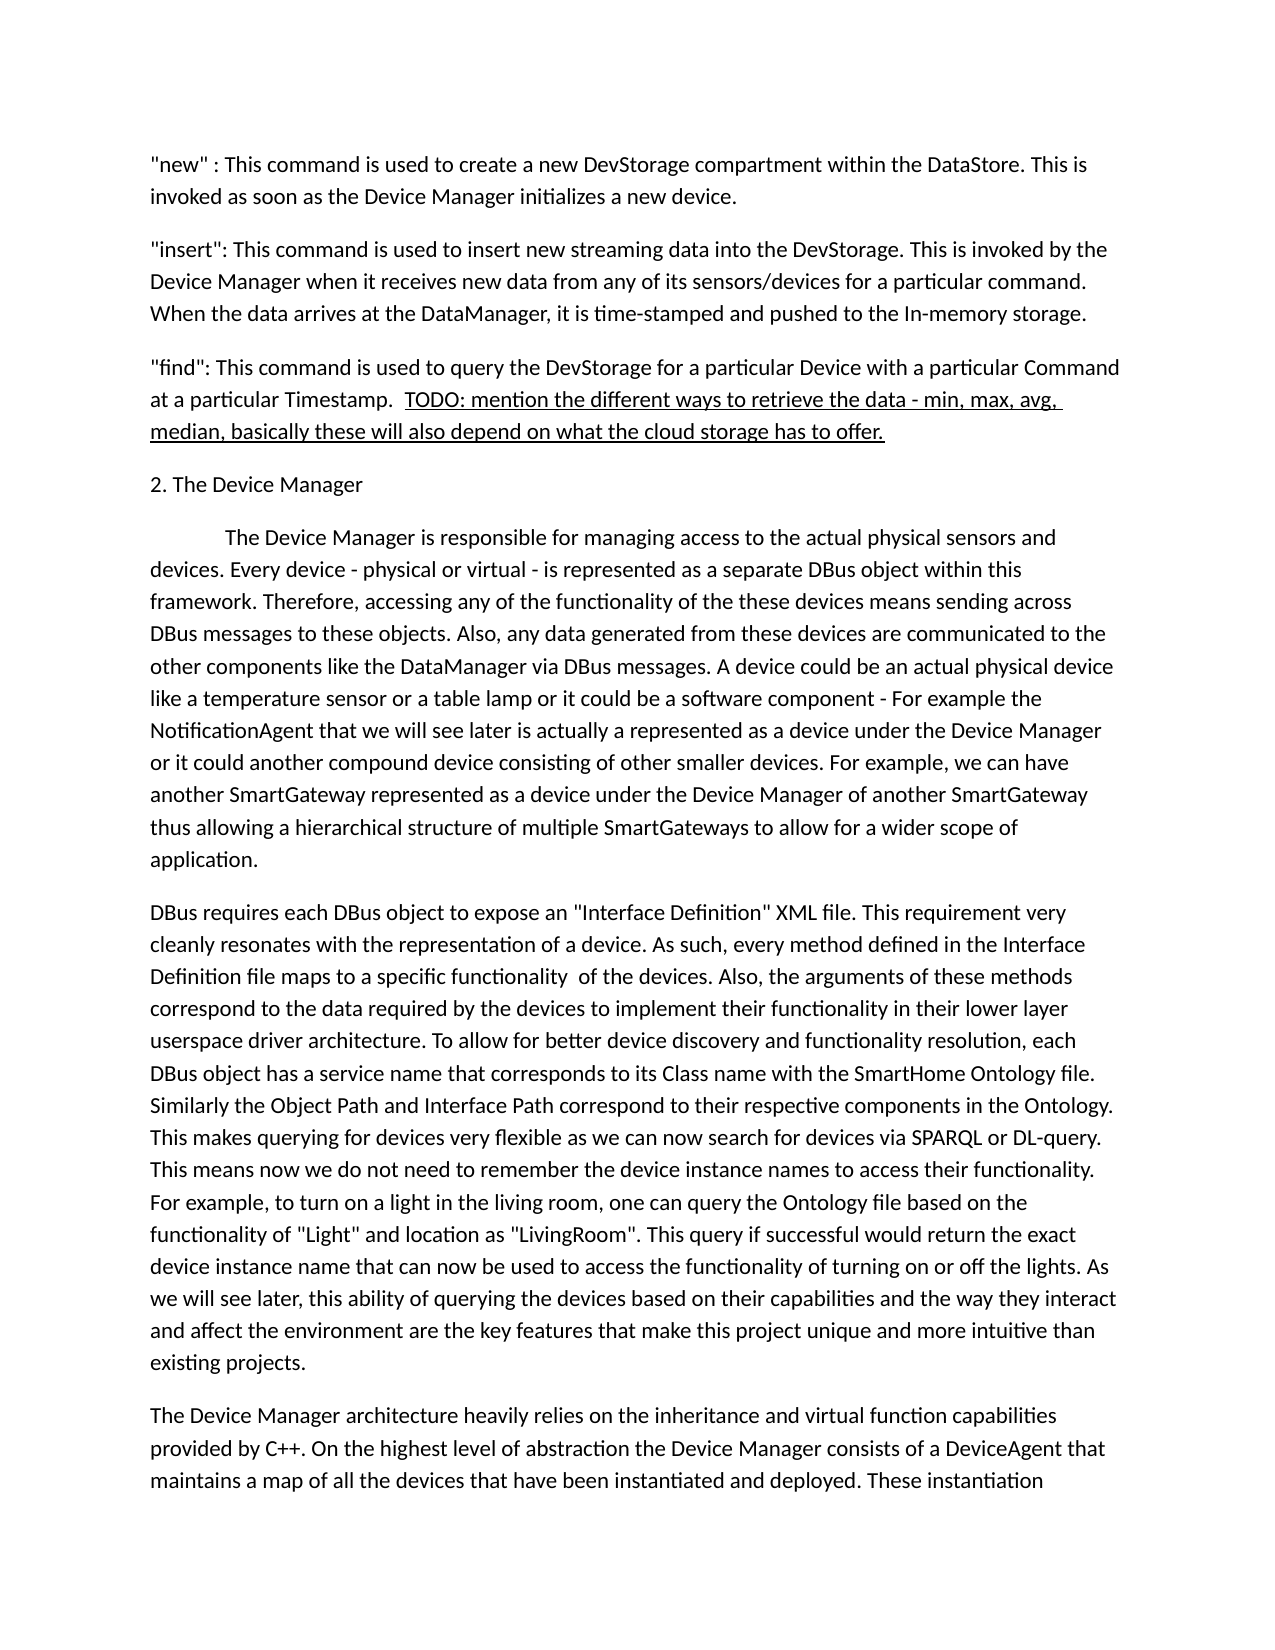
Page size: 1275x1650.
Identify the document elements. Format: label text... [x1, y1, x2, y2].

text "new" : This command is used to create a new DevStorage compartment within the DataStore. This is invoked as soon as the Device Manager initializes a new device. [150, 150, 1125, 210]
text "insert": This command is used to insert new streaming data into the DevStorage. This is invoked by the Device Manager when it receives new data from any of its sensors/devices for a particular command. When the data arrives at the DataManager, it is time-stamped and pushed to the In-memory storage. [150, 235, 1125, 328]
text The Device Manager architecture heavily relies on the inheritance and virtual function capabilities provided by C++. On the highest level of abstraction the Device Manager consists of a DeviceAgent that maintains a map of all the devices that have been instantiated and deployed. These instantiation [150, 1402, 1125, 1494]
text "find": This command is used to query the DevStorage for a particular Device with a particular Command at a particular Timestamp. TODO: mention the different ways to retrieve the data - min, max, avg, median, basically these will also depend on what the cloud storage has to offer. [150, 353, 1125, 445]
text 2. The Device Manager [150, 470, 1125, 498]
text The Device Manager is responsible for managing access to the actual physical sensors and devices. Every device - physical or virtual - is represented as a separate DBus object within this framework. Therefore, accessing any of the functionality of the these devices means sending across DBus messages to these objects. Also, any data generated from these devices are communicated to the other components like the DataManager via DBus messages. A device could be an actual physical device like a temperature sensor or a table lamp or it could be a software component - For example the NotificationAgent that we will see later is actually a represented as a device under the Device Manager or it could another compound device consisting of other smaller devices. For example, we can have another SmartGateway represented as a device under the Device Manager of another SmartGateway thus allowing a hierarchical structure of multiple SmartGateways to allow for a wider scope of application. [150, 523, 1125, 873]
text DBus requires each DBus object to expose an "Interface Definition" XML file. This requirement very cleanly resonates with the representation of a device. As such, every method defined in the Interface Definition file maps to a specific functionality of the devices. Also, the arguments of these methods correspond to the data required by the devices to implement their functionality in their lower layer userspace driver architecture. To allow for better device discovery and functionality resolution, each DBus object has a service name that corresponds to its Class name with the SmartHome Ontology file. Similarly the Object Path and Interface Path correspond to their respective components in the Ontology. This makes querying for devices very flexible as we can now search for devices via SPARQL or DL-query. This means now we do not need to remember the device instance names to access their functionality. For example, to turn on a light in the living room, one can query the Ontology file based on the functionality of "Light" and location as "LivingRoom". This query if successful would return the exact device instance name that can now be used to access the functionality of turning on or off the lights. As we will see later, this ability of querying the devices based on their capabilities and the way they interact and affect the environment are the key features that make this project unique and more intuitive than existing projects. [150, 898, 1125, 1377]
